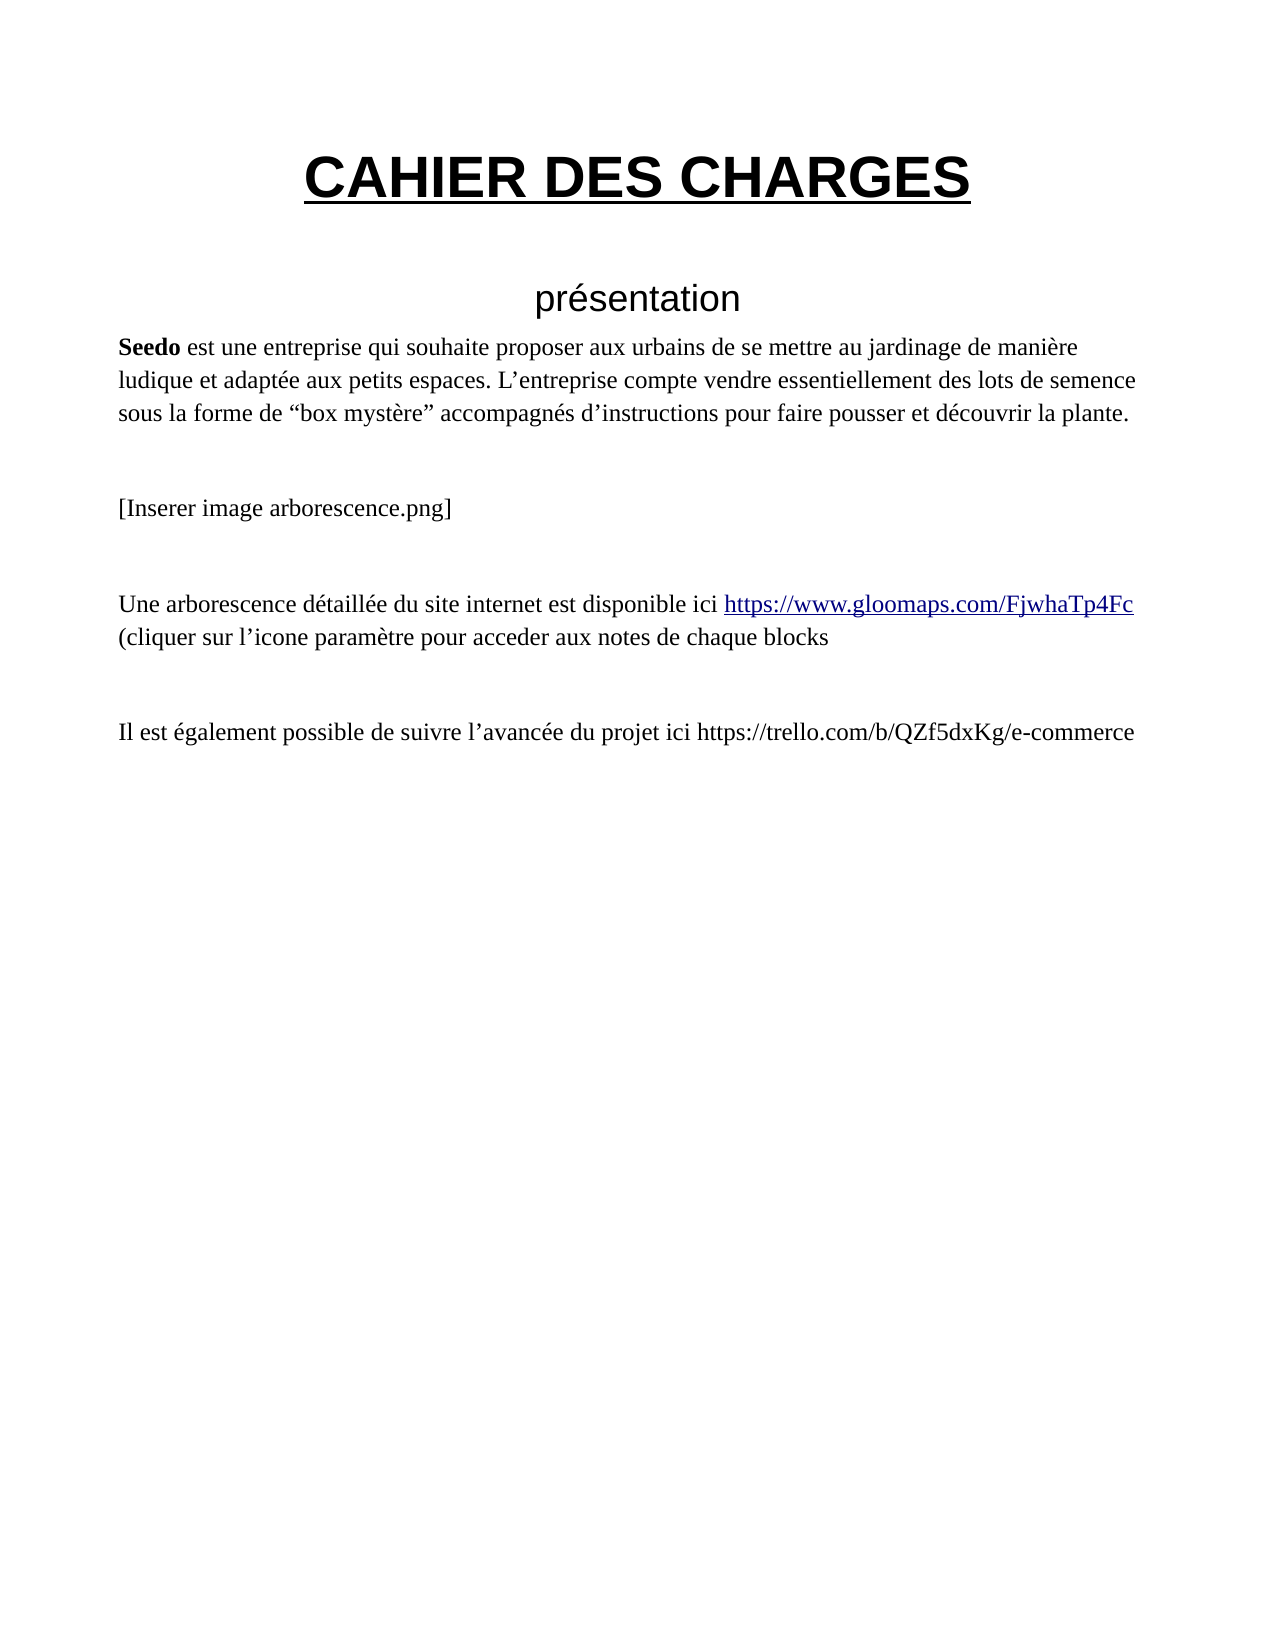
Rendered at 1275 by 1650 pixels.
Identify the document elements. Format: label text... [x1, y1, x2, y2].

subtitle présentation [118, 277, 1157, 320]
text Il est également possible de suivre l’avancée du projet ici https://trello.com/b/QZf5dxKg/e-commerce [118, 717, 1157, 746]
text Une arborescence détaillée du site internet est disponible ici https://www.gloomaps.com/FjwhaTp4Fc (cliquer sur l’icone paramètre pour acceder aux notes de chaque blocks [118, 589, 1157, 650]
text [Inserer image arborescence.png] [118, 493, 1157, 522]
title CAHIER DES CHARGES [118, 143, 1157, 210]
text Seedo est une entreprise qui souhaite proposer aux urbains de se mettre au jardinage de manière ludique et adaptée aux petits espaces. L’entreprise compte vendre essentiellement des lots de semence sous la forme de “box mystère” accompagnés d’instructions pour faire pousser et découvrir la plante. [118, 332, 1157, 427]
